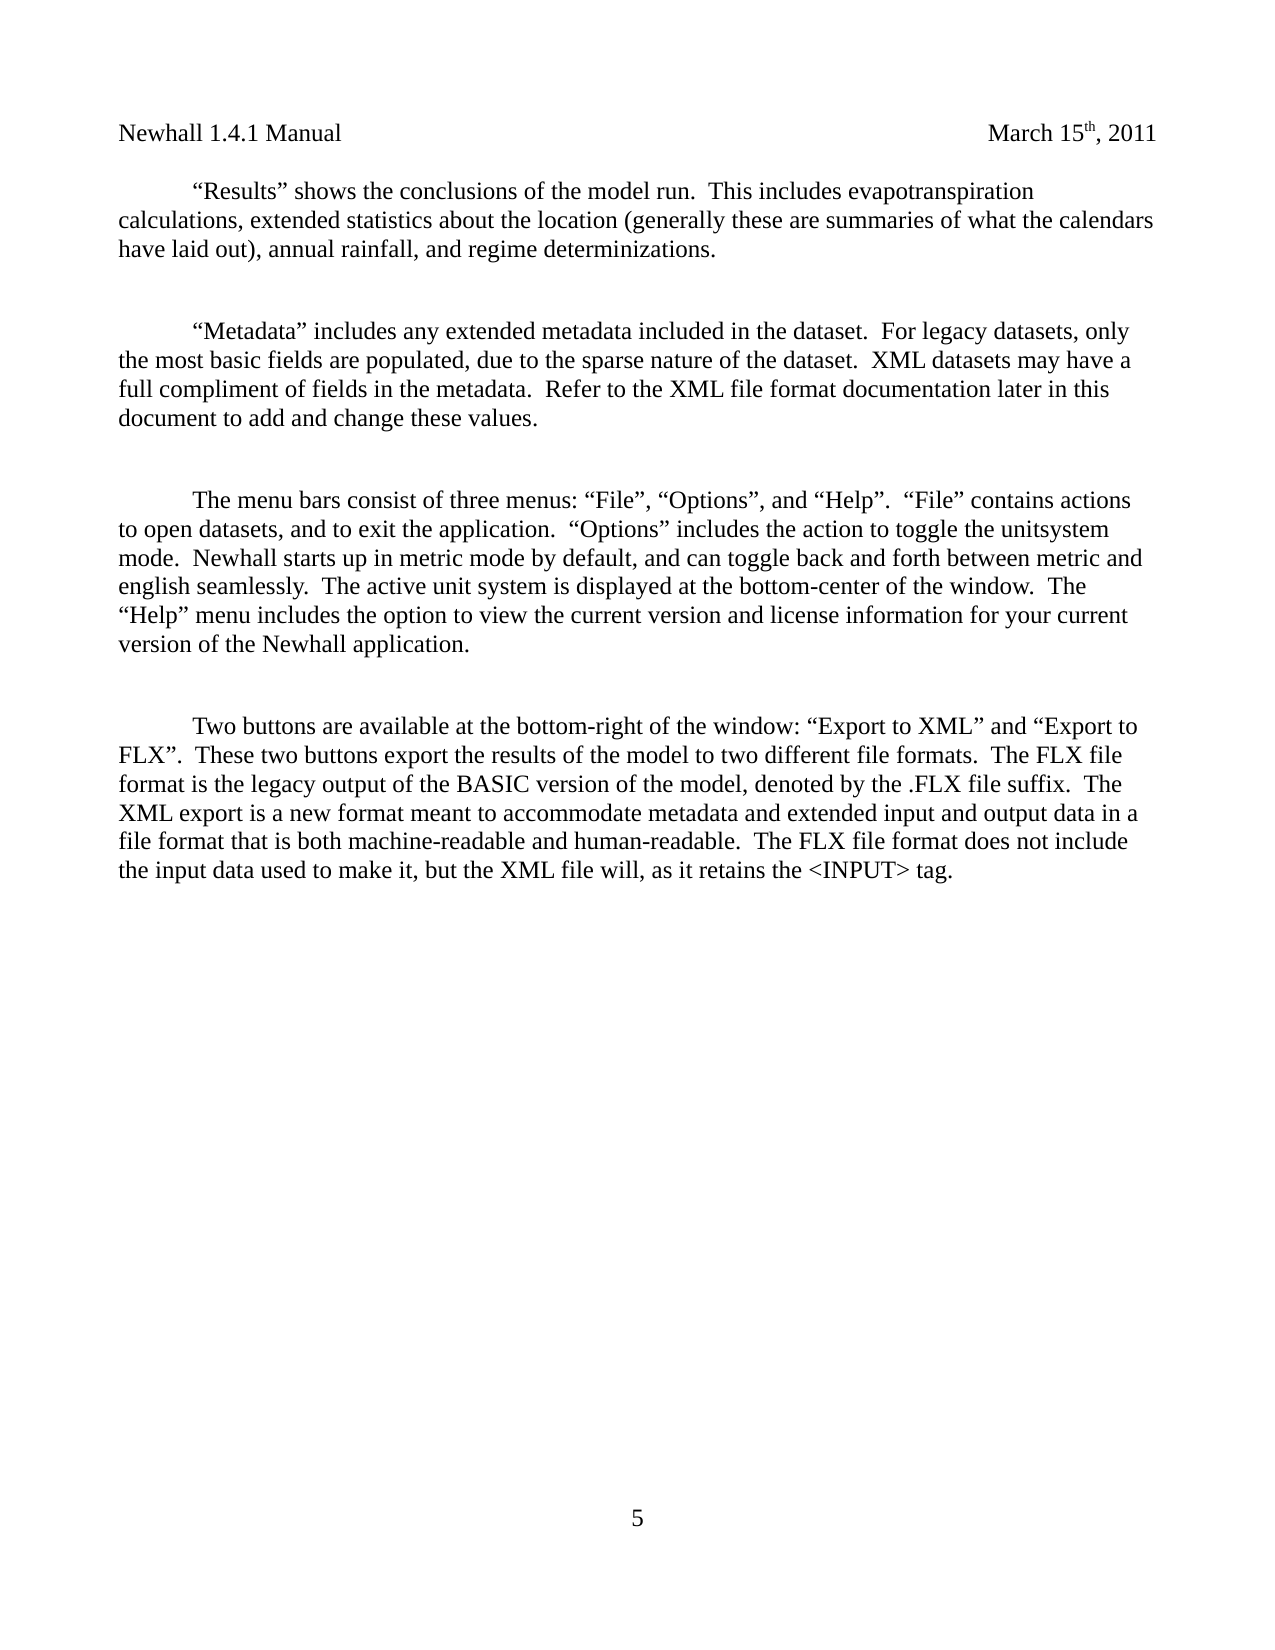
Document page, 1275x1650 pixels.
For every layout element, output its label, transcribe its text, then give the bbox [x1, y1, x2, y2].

text The menu bars consist of three menus: “File”, “Options”, and “Help”. “File” contains actions to open datasets, and to exit the application. “Options” includes the action to toggle the unitsystem mode. Newhall starts up in metric mode by default, and can toggle back and forth between metric and english seamlessly. The active unit system is displayed at the bottom-center of the window. The “Help” menu includes the option to view the current version and license information for your current version of the Newhall application. [118, 485, 1157, 658]
text Two buttons are available at the bottom-right of the window: “Export to XML” and “Export to FLX”. These two buttons export the results of the model to two different file formats. The FLX file format is the legacy output of the BASIC version of the model, denoted by the .FLX file suffix. The XML export is a new format meant to accommodate metadata and extended input and output data in a file format that is both machine-readable and human-readable. The FLX file format does not include the input data used to make it, but the XML file will, as it retains the <INPUT> tag. [118, 711, 1157, 913]
text “Results” shows the conclusions of the model run. This includes evapotranspiration calculations, extended statistics about the location (generally these are summaries of what the calendars have laid out), annual rainfall, and regime determinizations. [118, 176, 1157, 263]
text “Metadata” includes any extended metadata included in the dataset. For legacy datasets, only the most basic fields are populated, due to the sparse nature of the dataset. XML datasets may have a full compliment of fields in the metadata. Refer to the XML file format documentation later in this document to add and change these values. [118, 316, 1157, 431]
